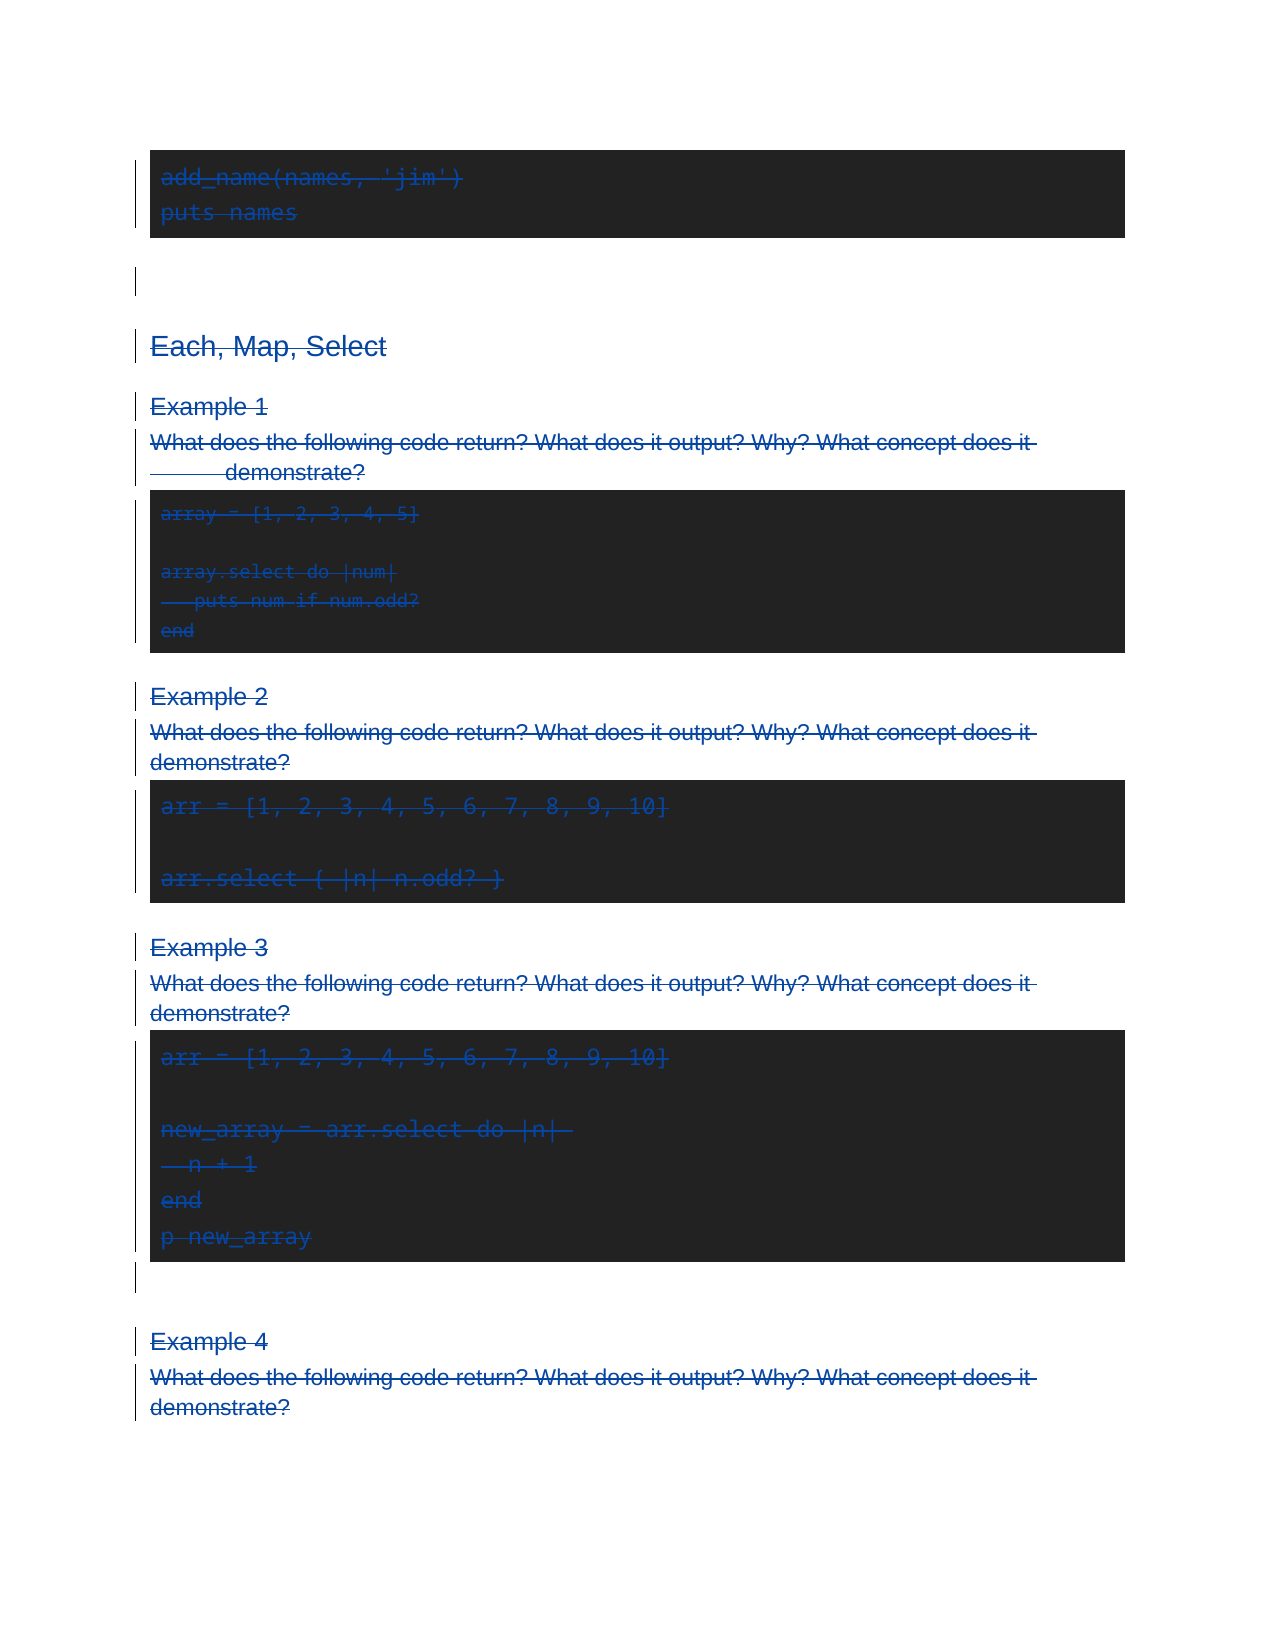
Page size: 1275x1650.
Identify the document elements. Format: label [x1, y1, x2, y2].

table_header [150, 490, 1125, 653]
table_header [150, 780, 1125, 903]
table_header [150, 150, 1125, 238]
table_header [150, 1030, 1125, 1262]
